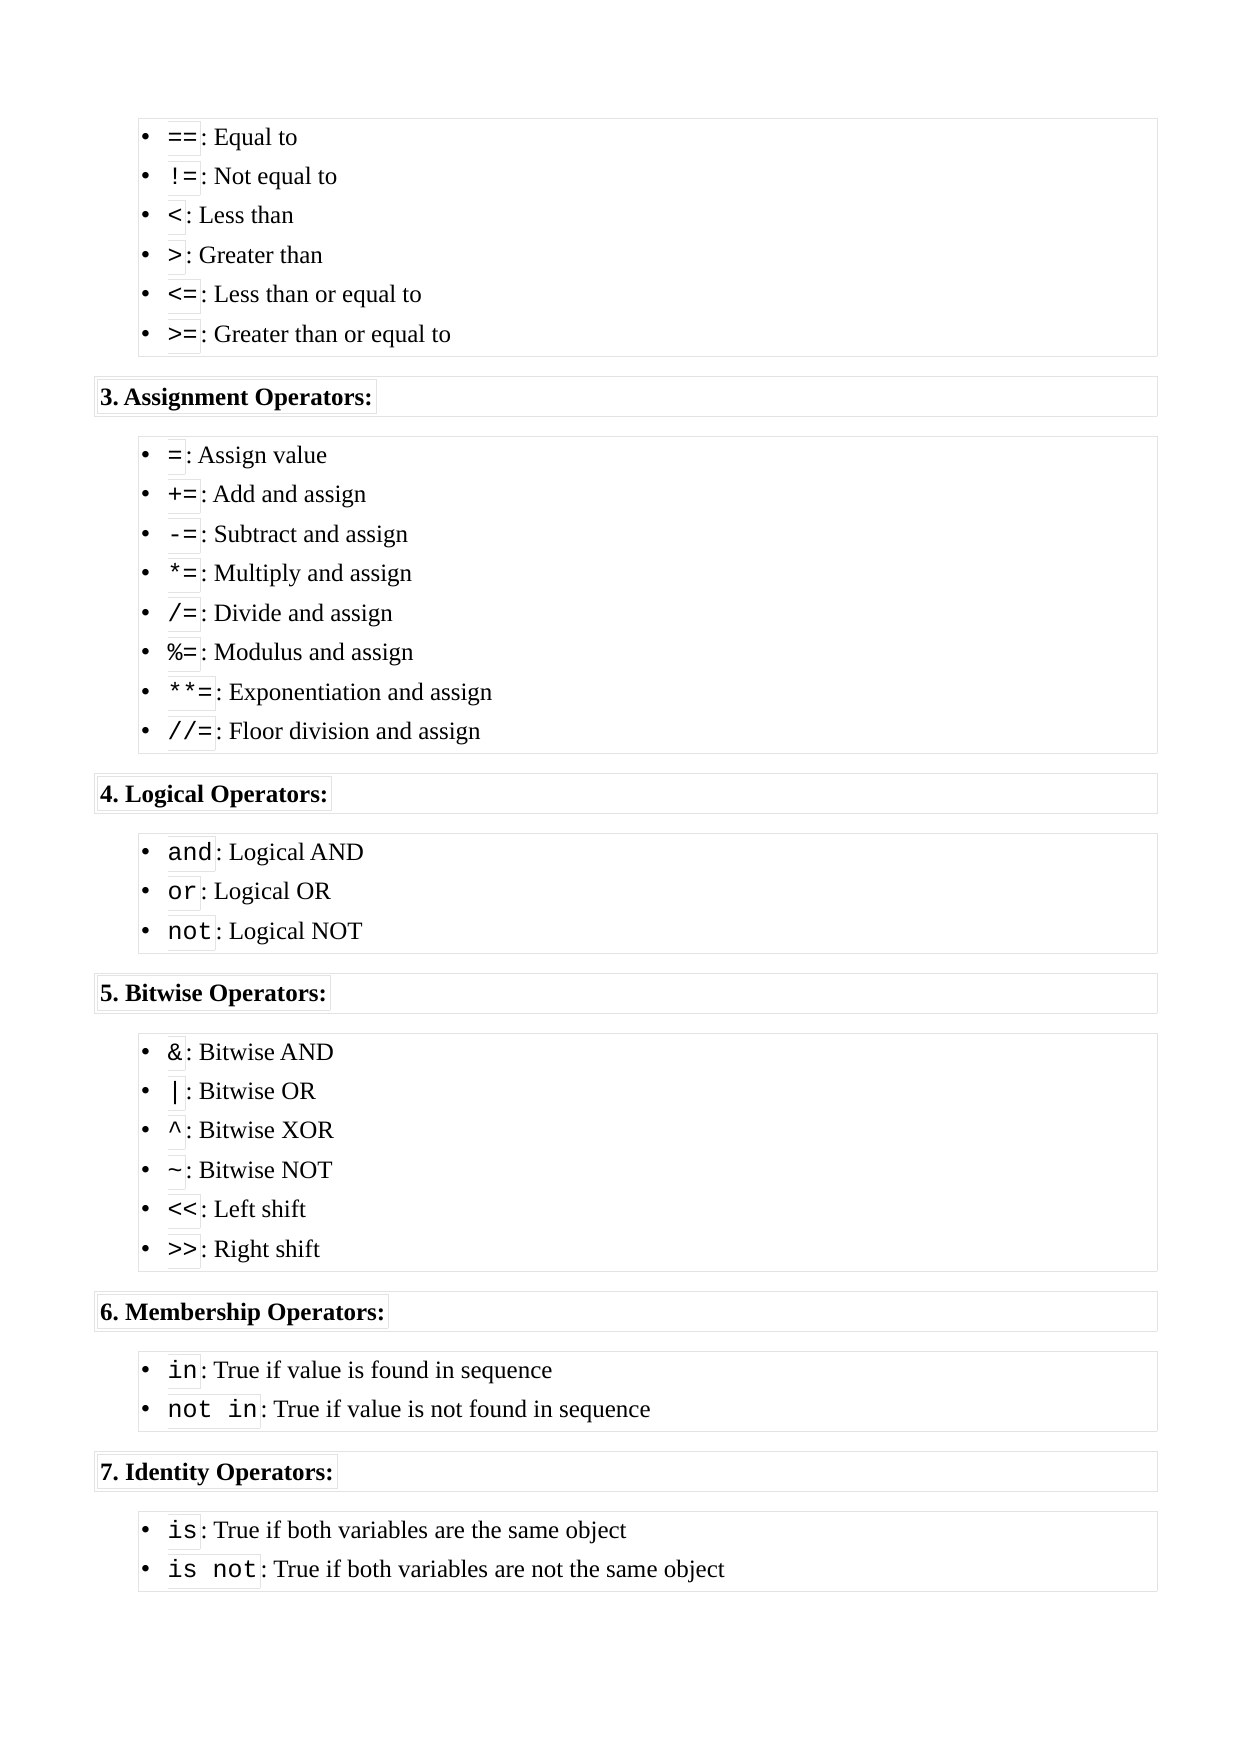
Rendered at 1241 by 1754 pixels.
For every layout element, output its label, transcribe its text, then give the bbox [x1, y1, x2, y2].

list not in: True if value is not found in sequence [139, 1391, 1157, 1431]
list |: Bitwise OR [139, 1072, 1157, 1110]
list >>: Right shift [139, 1230, 1157, 1271]
list //=: Floor division and assign [139, 713, 1157, 753]
list <: Less than [139, 197, 1157, 234]
list &: Bitwise AND [139, 1034, 1157, 1070]
list %=: Modulus and assign [139, 634, 1157, 671]
list is not: True if both variables are not the same object [139, 1551, 1157, 1591]
list ==: Equal to [139, 119, 1157, 156]
list and: Logical AND [139, 834, 1157, 871]
text 4. Logical Operators: [95, 774, 1157, 813]
text 6. Membership Operators: [95, 1292, 1157, 1331]
list >=: Greater than or equal to [139, 316, 1157, 356]
list not: Logical NOT [139, 912, 1157, 953]
list !=: Not equal to [139, 158, 1157, 195]
list or: Logical OR [139, 873, 1157, 910]
list *=: Multiply and assign [139, 555, 1157, 592]
list +=: Add and assign [139, 476, 1157, 513]
list is: True if both variables are the same object [139, 1512, 1157, 1549]
list =: Assign value [139, 437, 1157, 474]
list ~: Bitwise NOT [139, 1151, 1157, 1189]
list <<: Left shift [139, 1191, 1157, 1228]
list >: Greater than [139, 237, 1157, 274]
text 5. Bitwise Operators: [95, 974, 1157, 1013]
list ^: Bitwise XOR [139, 1112, 1157, 1149]
list -=: Subtract and assign [139, 515, 1157, 553]
text 7. Identity Operators: [95, 1452, 1157, 1491]
list /=: Divide and assign [139, 594, 1157, 632]
list **=: Exponentiation and assign [139, 673, 1157, 711]
list in: True if value is found in sequence [139, 1352, 1157, 1388]
text 3. Assignment Operators: [95, 377, 1157, 416]
list <=: Less than or equal to [139, 276, 1157, 313]
